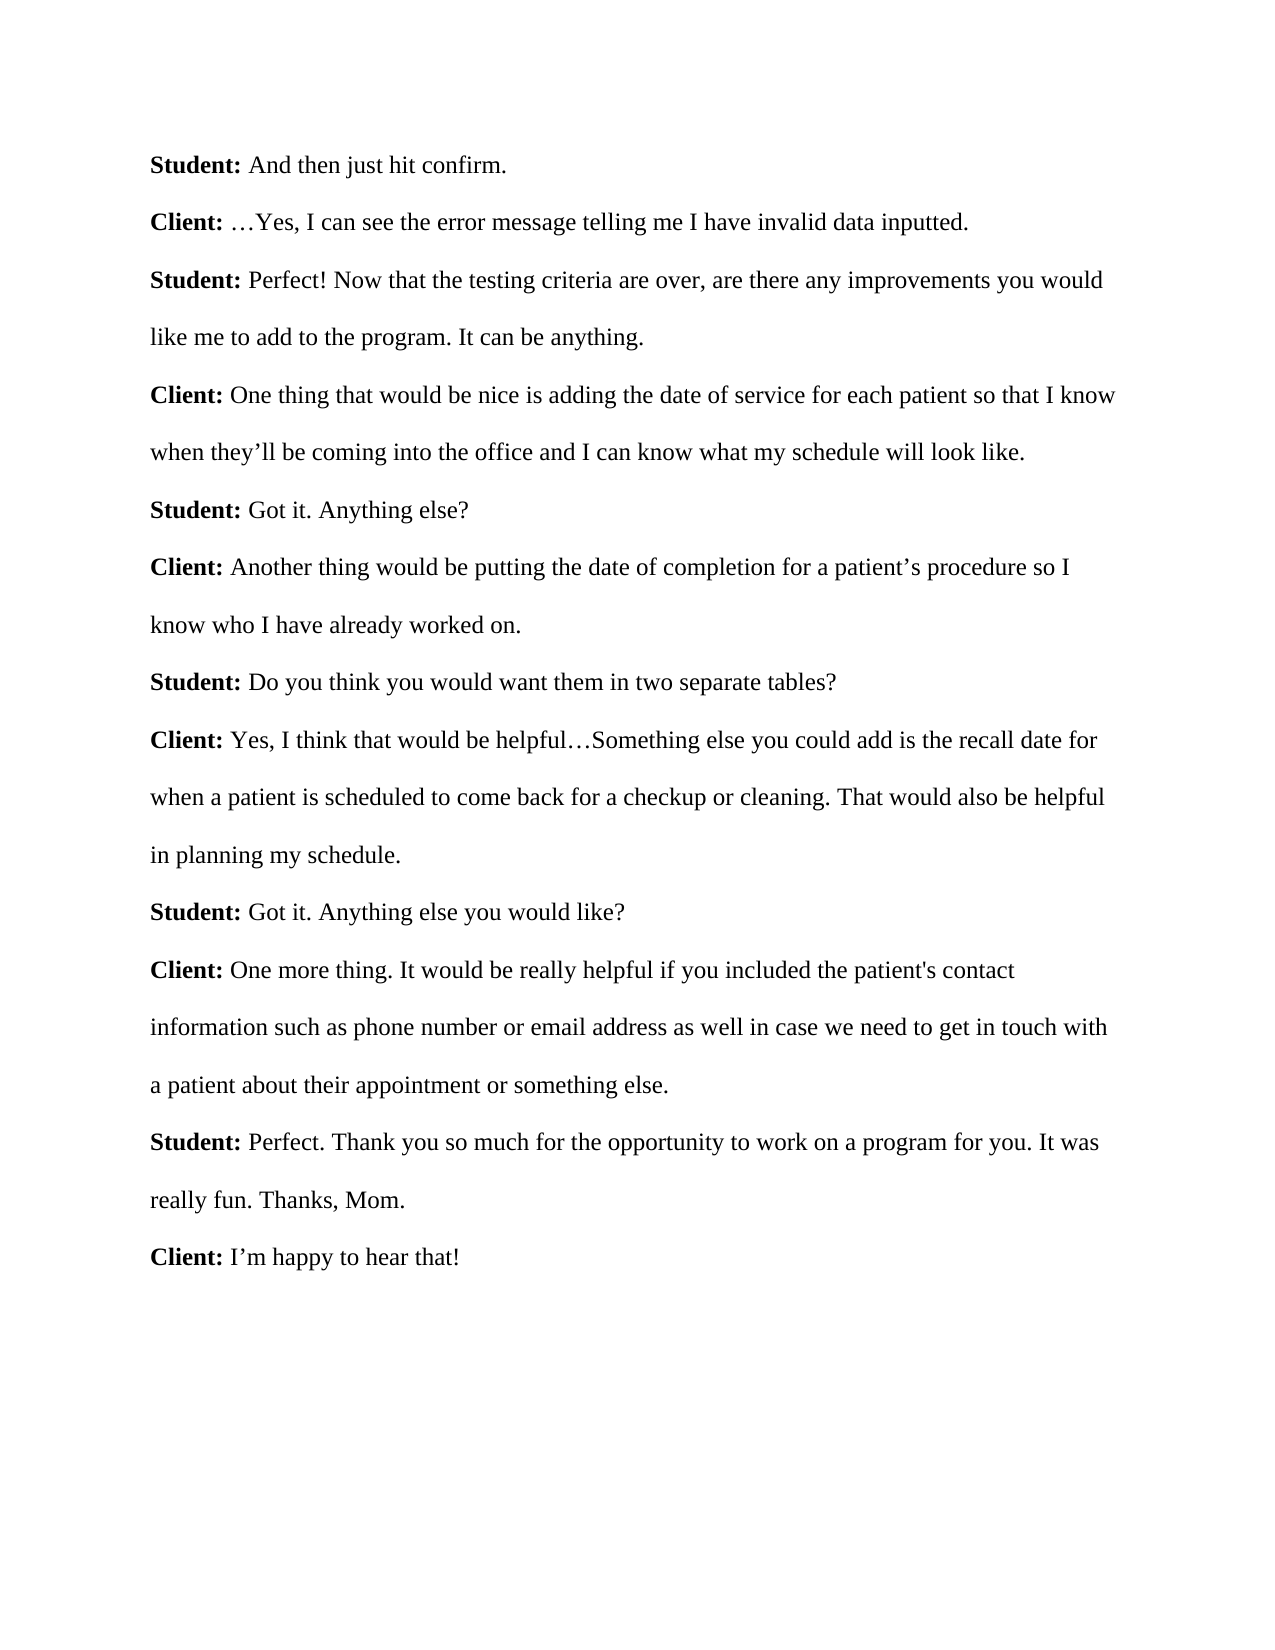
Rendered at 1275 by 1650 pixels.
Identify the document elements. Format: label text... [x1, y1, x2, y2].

text Client: I’m happy to hear that! [150, 1242, 1125, 1271]
text Student: Got it. Anything else? [150, 495, 1125, 524]
text Student: Got it. Anything else you would like? [150, 897, 1125, 926]
text Student: And then just hit confirm. [150, 150, 1125, 179]
text Client: One more thing. It would be really helpful if you included the patient's contact information such as phone number or email address as well in case we need to get in touch with a patient about their appointment or something else. [150, 955, 1125, 1099]
text Student: Do you think you would want them in two separate tables? [150, 667, 1125, 696]
text Client: Another thing would be putting the date of completion for a patient’s procedure so I know who I have already worked on. [150, 552, 1125, 639]
text Student: Perfect. Thank you so much for the opportunity to work on a program for you. It was really fun. Thanks, Mom. [150, 1127, 1125, 1214]
text Client: …Yes, I can see the error message telling me I have invalid data inputted. [150, 207, 1125, 236]
text Client: One thing that would be nice is adding the date of service for each patient so that I know when they’ll be coming into the office and I can know what my schedule will look like. [150, 380, 1125, 466]
text Student: Perfect! Now that the testing criteria are over, are there any improvements you would like me to add to the program. It can be anything. [150, 265, 1125, 351]
text Client: Yes, I think that would be helpful…Something else you could add is the recall date for when a patient is scheduled to come back for a checkup or cleaning. That would also be helpful in planning my schedule. [150, 725, 1125, 869]
